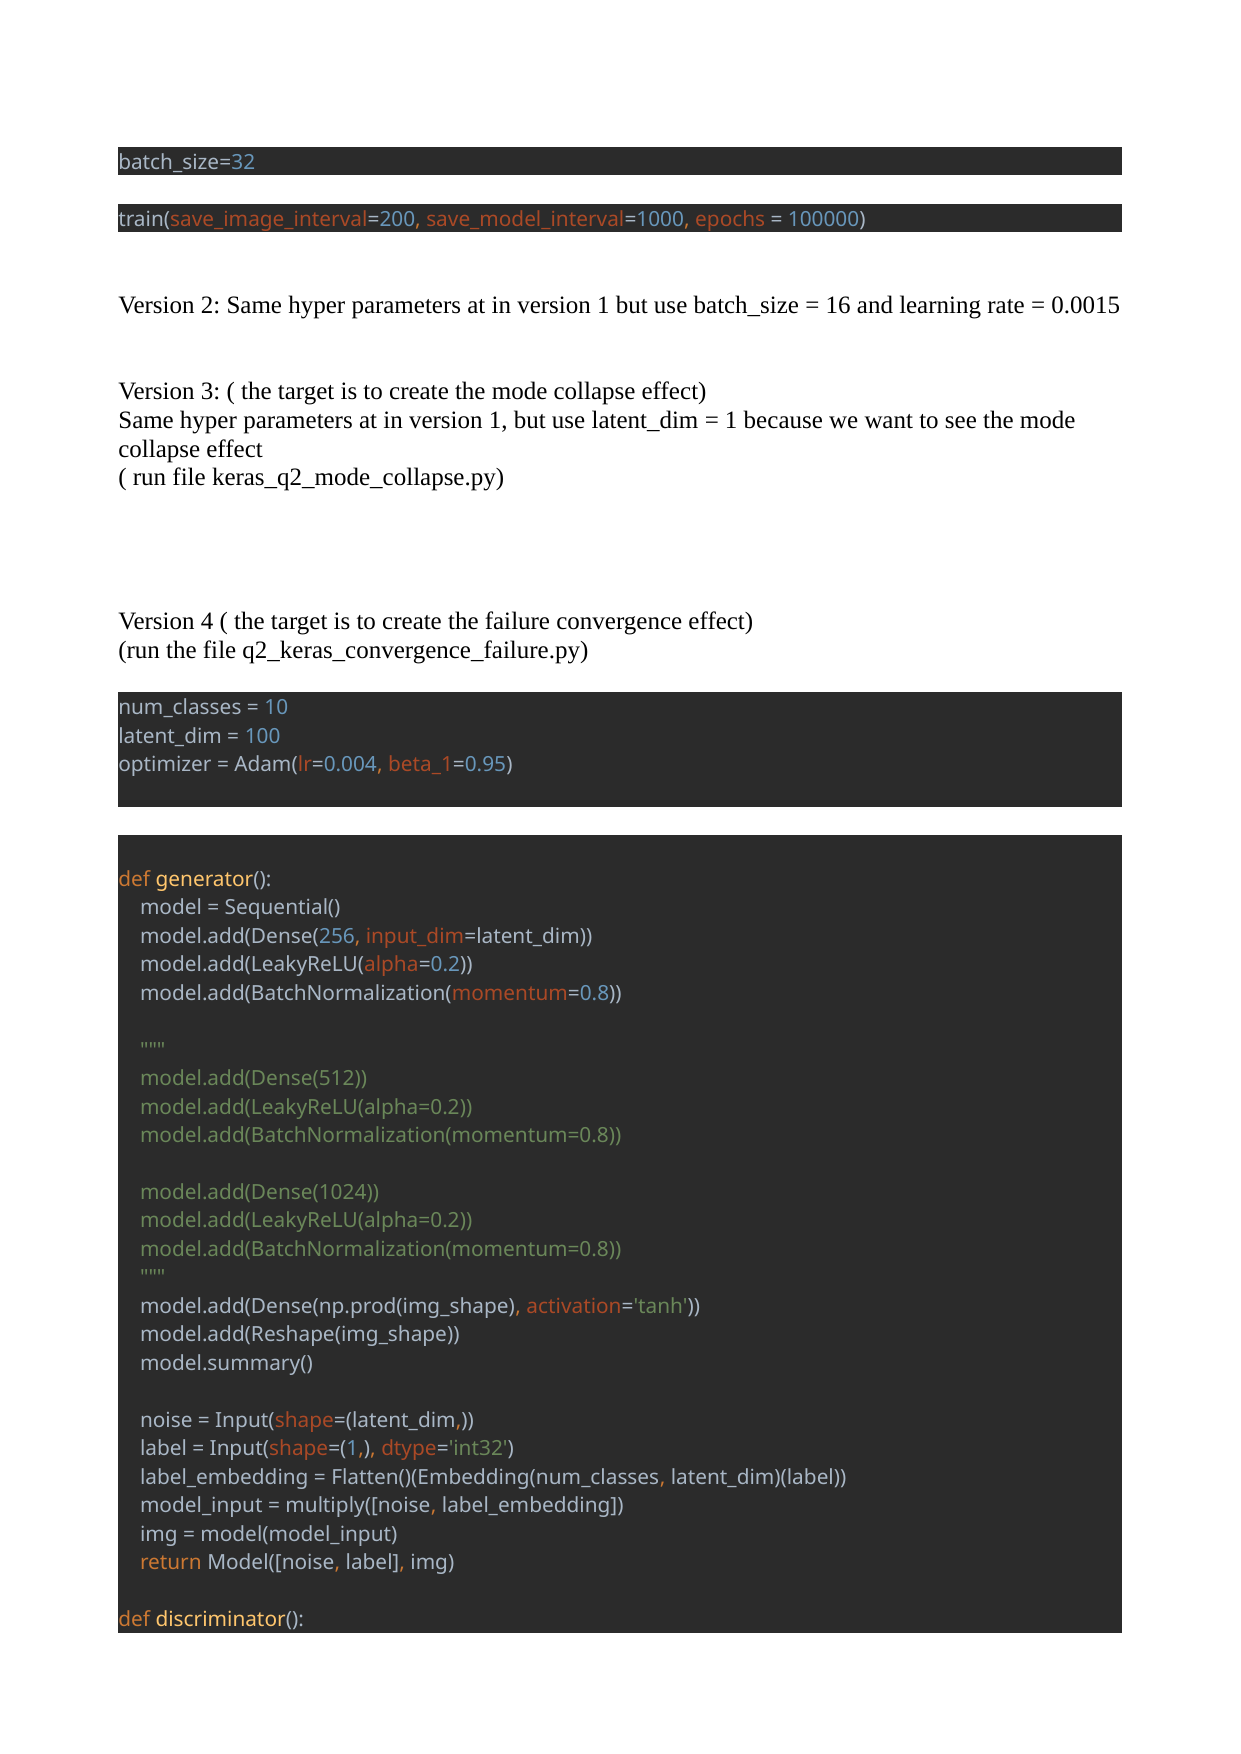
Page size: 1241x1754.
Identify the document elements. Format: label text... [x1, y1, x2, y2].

text def generator(): model = Sequential() model.add(Dense(256, input_dim=latent_dim)) model.add(LeakyReLU(alpha=0.2)) model.add(BatchNormalization(momentum=0.8)) """ model.add(Dense(512)) model.add(LeakyReLU(alpha=0.2)) model.add(BatchNormalization(momentum=0.8)) model.add(Dense(1024)) model.add(LeakyReLU(alpha=0.2)) model.add(BatchNormalization(momentum=0.8)) """ model.add(Dense(np.prod(img_shape), activation='tanh')) model.add(Reshape(img_shape)) model.summary() noise = Input(shape=(latent_dim,)) label = Input(shape=(1,), dtype='int32') label_embedding = Flatten()(Embedding(num_classes, latent_dim)(label)) model_input = multiply([noise, label_embedding]) img = model(model_input) return Model([noise, label], img) def discriminator(): [118, 835, 1122, 1633]
text (run the file q2_keras_convergence_failure.py) [118, 635, 1122, 664]
text Same hyper parameters at in version 1, but use latent_dim = 1 because we want to see the mode collapse effect [118, 405, 1122, 462]
text Version 3: ( the target is to create the mode collapse effect) [118, 376, 1122, 405]
text batch_size=32 [118, 147, 1122, 175]
text num_classes = 10 latent_dim = 100 optimizer = Adam(lr=0.004, beta_1=0.95) [118, 692, 1122, 807]
text ( run file keras_q2_mode_collapse.py) [118, 462, 1122, 491]
text Version 2: Same hyper parameters at in version 1 but use batch_size = 16 and learning rate = 0.0015 [118, 290, 1122, 319]
text Version 4 ( the target is to create the failure convergence effect) [118, 606, 1122, 635]
text train(save_image_interval=200, save_model_interval=1000, epochs = 100000) [118, 204, 1122, 232]
